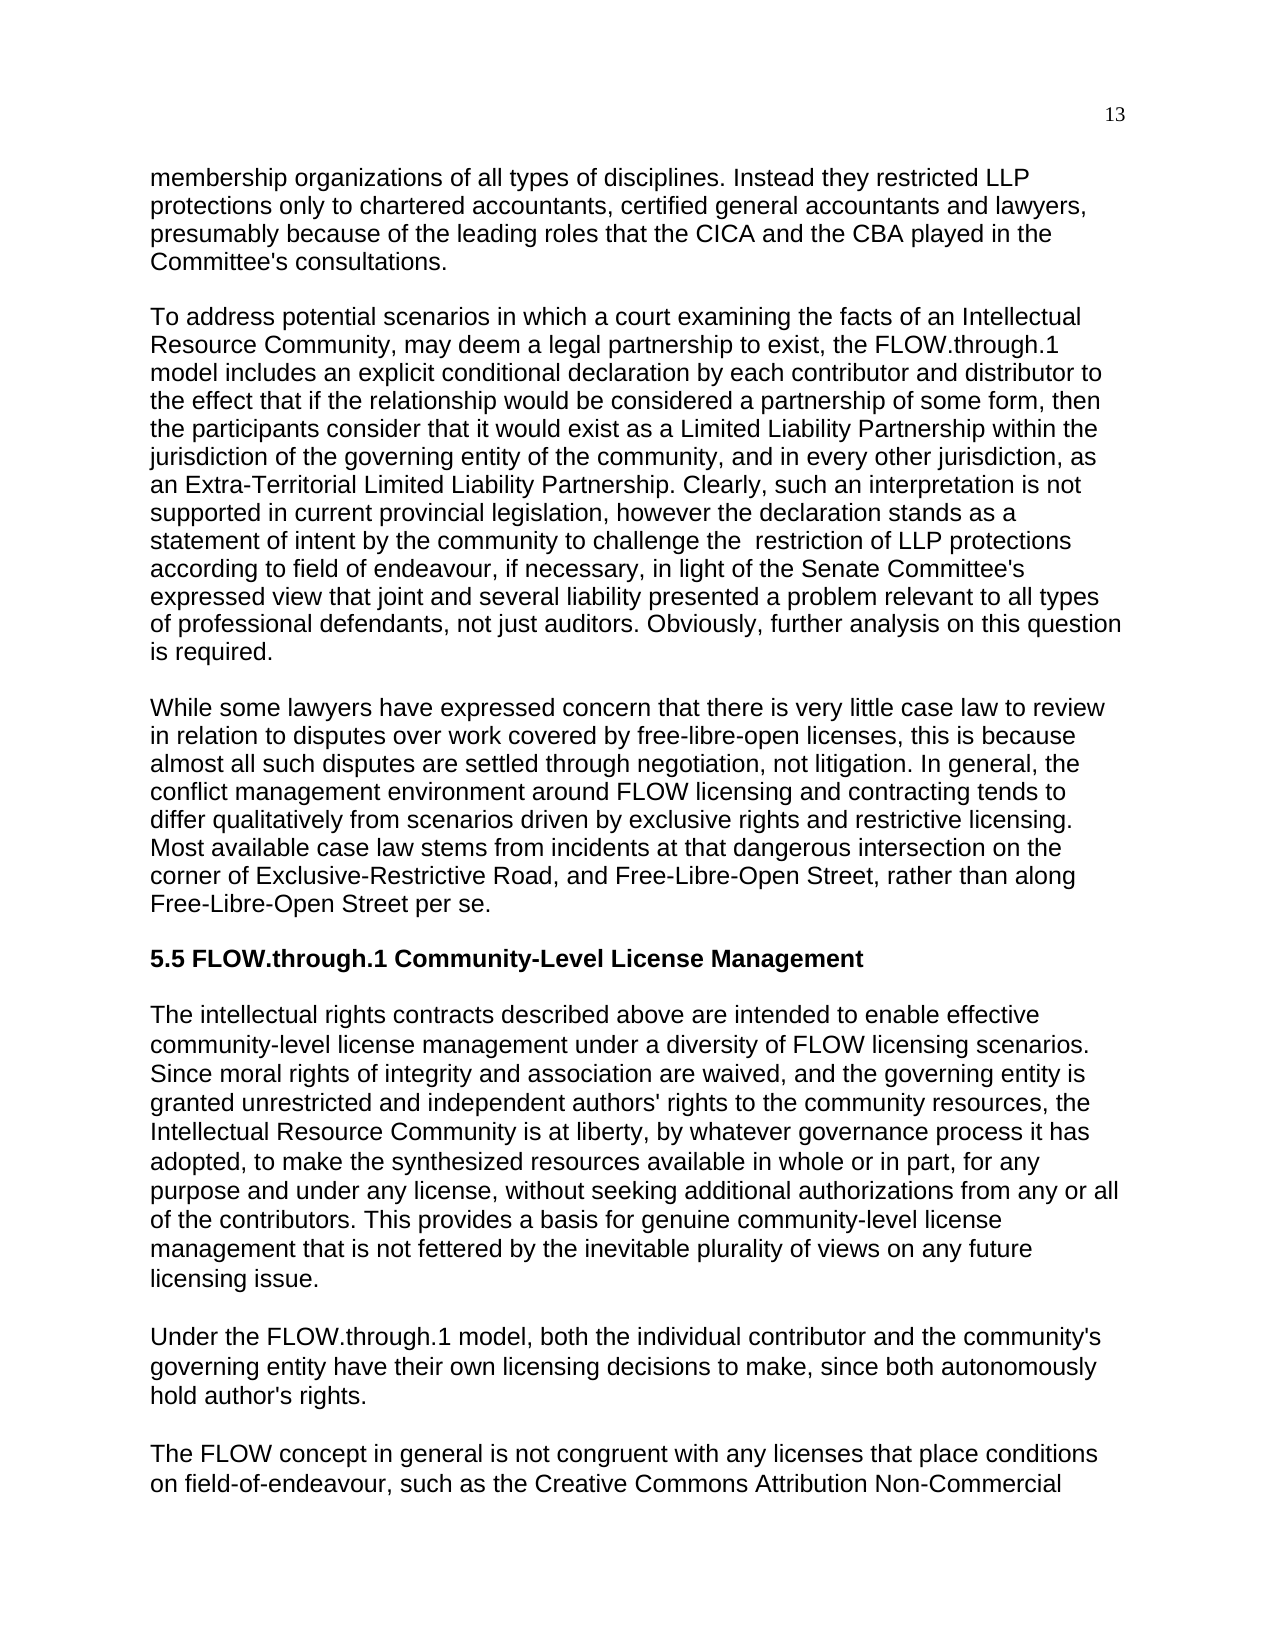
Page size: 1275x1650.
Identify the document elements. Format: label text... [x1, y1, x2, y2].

text Under the FLOW.through.1 model, both the individual contributor and the community's governing entity have their own licensing decisions to make, since both autonomously hold author's rights. [150, 1323, 1125, 1409]
text To address potential scenarios in which a court examining the facts of an Intellectual Resource Community, may deem a legal partnership to exist, the FLOW.through.1 model includes an explicit conditional declaration by each contributor and distributor to the effect that if the relationship would be considered a partnership of some form, then the participants consider that it would exist as a Limited Liability Partnership within the jurisdiction of the governing entity of the community, and in every other jurisdiction, as an Extra-Territorial Limited Liability Partnership. Clearly, such an interpretation is not supported in current provincial legislation, however the declaration stands as a statement of intent by the community to challenge the restriction of LLP protections according to field of endeavour, if necessary, in light of the Senate Committee's expressed view that joint and several liability presented a problem relevant to all types of professional defendants, not just auditors. Obviously, further analysis on this question is required. [150, 303, 1125, 666]
text The intellectual rights contracts described above are intended to enable effective community-level license management under a diversity of FLOW licensing scenarios. Since moral rights of integrity and association are waived, and the governing entity is granted unrestricted and independent authors' rights to the community resources, the Intellectual Resource Community is at liberty, by whatever governance process it has adopted, to make the synthesized resources available in whole or in part, for any purpose and under any license, without seeking additional authorizations from any or all of the contributors. This provides a basis for genuine community-level license management that is not fettered by the inevitable plurality of views on any future licensing issue. [150, 1001, 1125, 1292]
text 5.5 FLOW.through.1 Community-Level License Management [150, 945, 1125, 973]
text The FLOW concept in general is not congruent with any licenses that place conditions on field-of-endeavour, such as the Creative Commons Attribution Non-Commercial [150, 1440, 1125, 1497]
text While some lawyers have expressed concern that there is very little case law to review in relation to disputes over work covered by free-libre-open licenses, this is because almost all such disputes are settled through negotiation, not litigation. In general, the conflict management environment around FLOW licensing and contracting tends to differ qualitatively from scenarios driven by exclusive rights and restrictive licensing. Most available case law stems from incidents at that dangerous intersection on the corner of Exclusive-Restrictive Road, and Free-Libre-Open Street, rather than along Free-Libre-Open Street per se. [150, 694, 1125, 917]
text membership organizations of all types of disciplines. Instead they restricted LLP protections only to chartered accountants, certified general accountants and lawyers, presumably because of the leading roles that the CICA and the CBA played in the Committee's consultations. [150, 164, 1125, 275]
